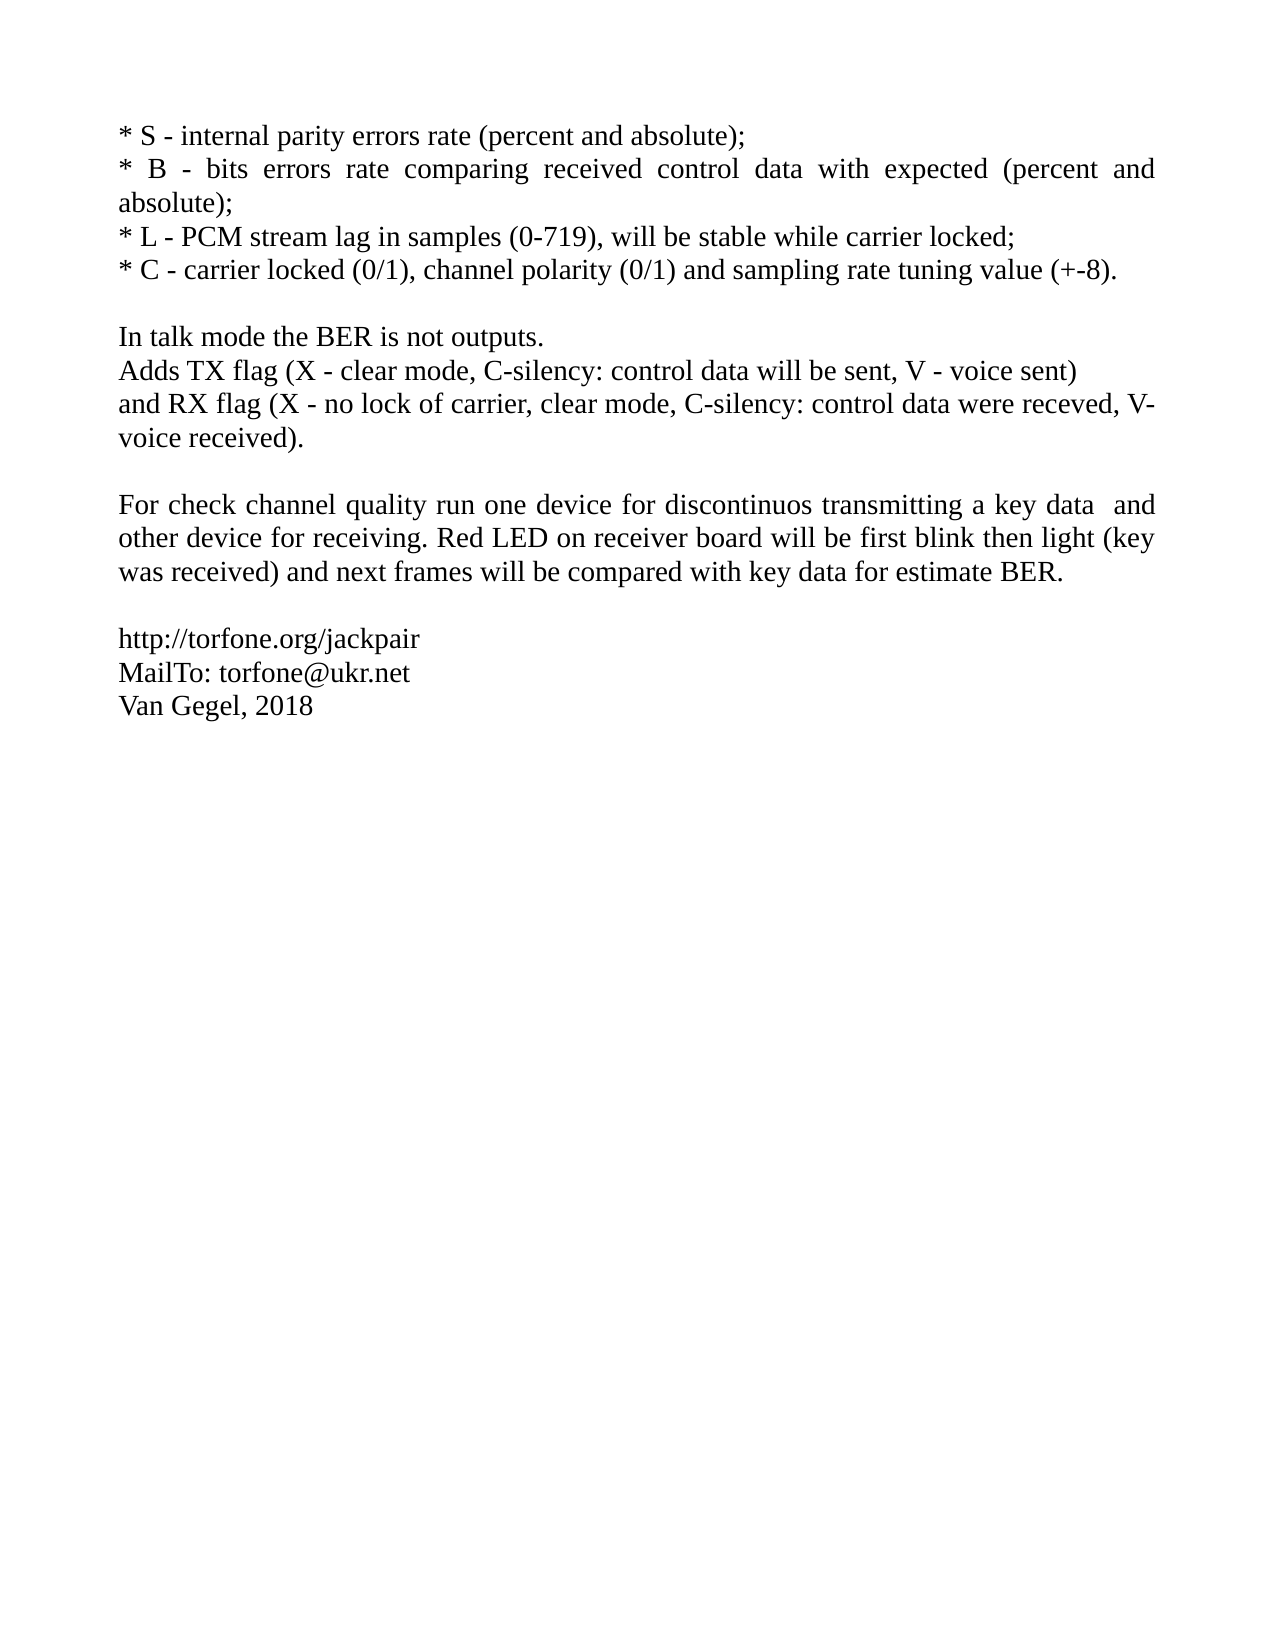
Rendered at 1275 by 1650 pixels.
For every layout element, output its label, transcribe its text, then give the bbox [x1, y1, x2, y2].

text * B - bits errors rate comparing received control data with expected (percent and absolute); [118, 152, 1157, 219]
text In talk mode the BER is not outputs. [118, 319, 1157, 353]
text http://torfone.org/jackpair [118, 621, 1157, 655]
text MailTo: torfone@ukr.net [118, 655, 1157, 688]
text * S - internal parity errors rate (percent and absolute); [118, 118, 1157, 152]
text For check channel quality run one device for discontinuos transmitting a key data and other device for receiving. Red LED on receiver board will be first blink then light (key was received) and next frames will be compared with key data for estimate BER. [118, 487, 1157, 588]
text * L - PCM stream lag in samples (0-719), will be stable while carrier locked; [118, 219, 1157, 252]
text Adds TX flag (X - clear mode, C-silency: control data will be sent, V - voice sent) [118, 353, 1157, 386]
text and RX flag (X - no lock of carrier, clear mode, C-silency: control data were receved, V-voice received). [118, 386, 1157, 453]
text Van Gegel, 2018 [118, 688, 1157, 722]
text * C - carrier locked (0/1), channel polarity (0/1) and sampling rate tuning value (+-8). [118, 252, 1157, 286]
